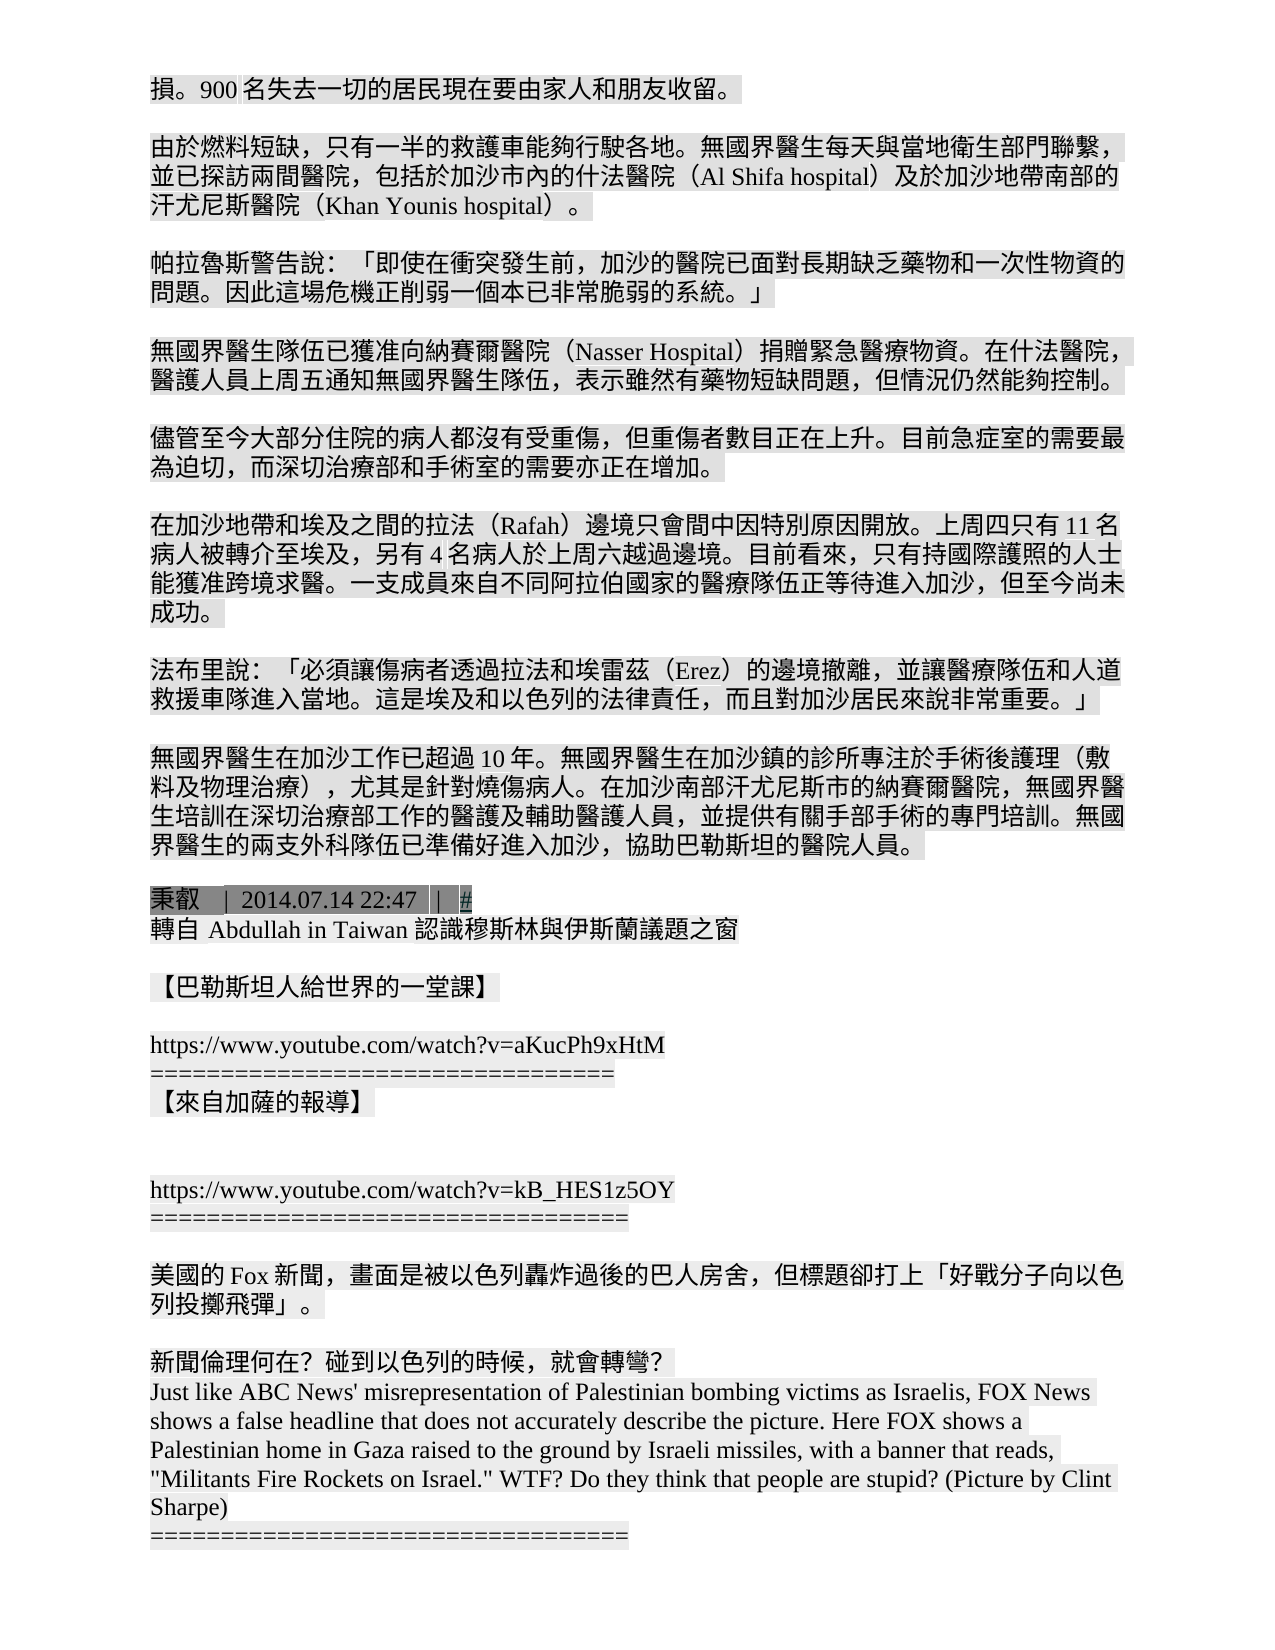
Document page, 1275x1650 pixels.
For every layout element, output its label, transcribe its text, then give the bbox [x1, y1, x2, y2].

text 轉自 Abdullah in Taiwan 認識穆斯林與伊斯蘭議題之窗 【巴勒斯坦人給世界的一堂課】 https://www.youtube.com/watch?v=aKucPh9xHtM ================================= 【來自加薩的報導】 https://www.youtube.com/watch?v=kB_HES1z5OY ================================== 美國的Fox新聞，畫面是被以色列轟炸過後的巴人房舍，但標題卻打上「好戰分子向以色列投擲飛彈」。 新聞倫理何在？碰到以色列的時候，就會轉彎？ Just like ABC News' misrepresentation of Palestinian bombing victims as Israelis, FOX News shows a false headline that does not accurately describe the picture. Here FOX shows a Palestinian home in Gaza raised to the ground by Israeli missiles, with a banner that reads, "Militants Fire Rockets on Israel." WTF? Do they think that people are stupid? (Picture by Clint Sharpe) ================================== 這篇寫得很好，來自一位中國記者的觀察。 這位記者的觀察，在以色列學者Ilan Pappe的新書The Idea of Israel，最後一章 'Brand Israel 2013'，提到以色列如何透過軟實力，影響世界輿論對以色列的認知。 「我在以色列的时候觉得，以色列人对中国人还是比较友好的，但也可能是因为我是记者，见到的人都明白我的身份。以色列最大的问题是他们根本就不了解巴勒斯坦人。他们对巴勒斯坦的了解，也许就和我在中国通过看电视对巴勒斯坦的了解一样，因为他们不认识巴勒斯坦人。我住的那个酒店外提供出租车服务的人就说：在1948年的时候巴勒斯坦人就是想要我们这整块土地，当时这块土地上是有以色列人，巴勒斯坦人，他们是想要把这整块土地全给他们，我们不愿意给，他们就来打我们，然后我们就把他们赶走了。既然当时是他们打的，那么现在也就没有权利要回土地。」 「以色列的宣传已经给国内的舆论造成很大的问题。哈斯巴拉还有一种活动方式，比如你如果是一个博客作者，又是同情巴勒斯坦人的，他们就会组织一帮人在你那里留言。无论你发什么言，什么论据也好，他们就会把你的网站博客给那些人，然后就会有一群写手去留言，给人一种虚假的印象，似乎很多人，同情以色列人。而实际上，这是一种有组织的活动。你可以看我的博客，我在上面发的东西，后面很快有大量的谎言加以轰炸，因为他们有专门的人在做这样的事情。 哈斯巴拉的另外一个表现就是影响学者。他们会经常组织一些学术研讨会议，通过这种形式来影响研究中东问题的学者。但哈斯巴拉最重视的还是记者，比如驻中东、驻耶路撒冷的记者，他们非常看重。他们经常邀请记者吃饭，进行所谓的“解释”，即哈斯巴拉的工作。这种情况在国内造成很不好的影响，使得对巴勒斯坦并不了解的很多年轻人变得非常得支持以色列，完全接受了以色列提供的漂白历史的版本。」 http://mp.weixin.qq.com/s?__biz=MjM5MTQ2MDcyMA%3D%3D&mid=200870301&idx=3&sn=d3dbc1cbc85219b04e2e44f8ba4fdc62&scene=2&from=timeline&isappinstalled=0#rd ================================= 【賊喊捉賊：以色列占領軍的「自衛權」】 台灣還是有人用左翼思維，看待巴勒斯坦議題。 「台灣社會對帝國主義的壓迫、國際團結運動無動於衷由來己久，巴勒斯坦問題也並非特例。由於崇美、國族至上的話語無所不在，台灣看似蓬勃發展的「社會運動」、「政治運動」其實外強中乾，難以想像能有跳脫國族、種族的侷限，邁向追求工人階級的團結與解放的一日。在以色列開始空襲加薩後，下圖在阿拉伯世界廣為流傳。左方為1930年8月7日美國白人圍觀因私刑遭到吊死的黑人。右方為2014年以色列人在山丘上觀看以色列占領軍空襲加薩。我不禁在想，右圖和現今台灣的區別竟究在哪裏？」 http://www.coolloud.org.tw/node/79323 ================================= 網路社群發起杯葛BBC運動。因為BBC站在以色列這一方，以及毫不掩飾的接受以色列的說辭。 #BoycottBBC http://electronicintifada.net/blogs/amena-saleem/brian-eno-joins-criticism-bbcs-bias-against-palestinians [150, 915, 1125, 1550]
text http://www.msf.hk/news/15701 [無國界醫生] 加沙：被圍困的居民 2014/07/14 © Chris Huby 由以色列名為「護刃」（Protective Edge）的軍事行動帶來的激烈轟炸，令加沙居民和無國界醫生隊伍的出入變得非常危險。截至今天，加沙的醫院仍正處理大批湧入的傷者。不過，這場新的危機，正令一個本已脆弱不堪、受物資長期短缺及結構缺陷嚴重影響的醫療系統，情況更為惡化。 每小時平均10次的轟炸，令無國界醫生隊伍無法繼續其常規醫療項目，以及前往各地評估哪裡有最急切需要。單是兩天內的襲擊次數已多於2012年的「防務之柱」軍事行動。 在巴勒斯坦佔領區的無國界醫生項目總管法布里（Tommaso Fabbri）說：「從加沙發射的火箭射程遠至特拉維夫（Tel Aviv）、耶路撒冷（Jerusalem）和海法（Haifa），對以色列居民來說是實在的威脅。」不過，至今以色列方面未有報告有人死亡。 在加沙，衛生部門表示有超過80人死亡，包括30名婦女及兒童，另有超過600人受傷。在上周四晚上，一間房屋被轟炸，導致8人死亡，包括5名兒童。 無國界醫生在加沙的項目統籌帕拉魯斯（Nicolas Palarus）說：「在首數天，人們會收到短訊，警告他們建築物即將遇襲。但現時，事情似乎沒那麼有計劃地發生。」 在上周四，在無國界醫生手術後護理診所附近居住的12名病人，能夠來到診所接受治療。不過，大部分定期來診所求醫的病人都住在加沙地帶的南部，我們的隊伍亦無法接觸他們。 包括歐洲醫院（European hospital） 在內的幾所醫療設施，都在附近發生的襲擊中受損。加沙的街道上空無一人，人們只會在有急切需要時才外出。 無國界醫生項目統籌帕拉魯斯說：「每天只有5至8小時有電力供應，飲用水缺乏，又難以獲得基本的生活所需，這些居民的日常生活就像被圍困一樣。」 上周四的一場襲擊導致150間房屋被摧毀，供應沙提營地（Shati camp）飲用水的水管受損。900名失去一切的居民現在要由家人和朋友收留。 由於燃料短缺，只有一半的救護車能夠行駛各地。無國界醫生每天與當地衛生部門聯繫，並已探訪兩間醫院，包括於加沙市內的什法醫院（Al Shifa hospital）及於加沙地帶南部的汗尤尼斯醫院（Khan Younis hospital）。 帕拉魯斯警告說：「即使在衝突發生前，加沙的醫院已面對長期缺乏藥物和一次性物資的問題。因此這場危機正削弱一個本已非常脆弱的系統。」 無國界醫生隊伍已獲准向納賽爾醫院（Nasser Hospital）捐贈緊急醫療物資。在什法醫院，醫護人員上周五通知無國界醫生隊伍，表示雖然有藥物短缺問題，但情況仍然能夠控制。 儘管至今大部分住院的病人都沒有受重傷，但重傷者數目正在上升。目前急症室的需要最為迫切，而深切治療部和手術室的需要亦正在增加。 在加沙地帶和埃及之間的拉法（Rafah）邊境只會間中因特別原因開放。上周四只有11名病人被轉介至埃及，另有4名病人於上周六越過邊境。目前看來，只有持國際護照的人士能獲准跨境求醫。一支成員來自不同阿拉伯國家的醫療隊伍正等待進入加沙，但至今尚未成功。 法布里說：「必須讓傷病者透過拉法和埃雷茲（Erez）的邊境撤離，並讓醫療隊伍和人道救援車隊進入當地。這是埃及和以色列的法律責任，而且對加沙居民來說非常重要。」 無國界醫生在加沙工作已超過10年。無國界醫生在加沙鎮的診所專注於手術後護理（敷料及物理治療），尤其是針對燒傷病人。在加沙南部汗尤尼斯市的納賽爾醫院，無國界醫生培訓在深切治療部工作的醫護及輔助醫護人員，並提供有關手部手術的專門培訓。無國界醫生的兩支外科隊伍已準備好進入加沙，協助巴勒斯坦的醫院人員。 [150, 75, 1125, 860]
text 秉叡 | 2014.07.14 22:47 | # [150, 885, 1125, 915]
